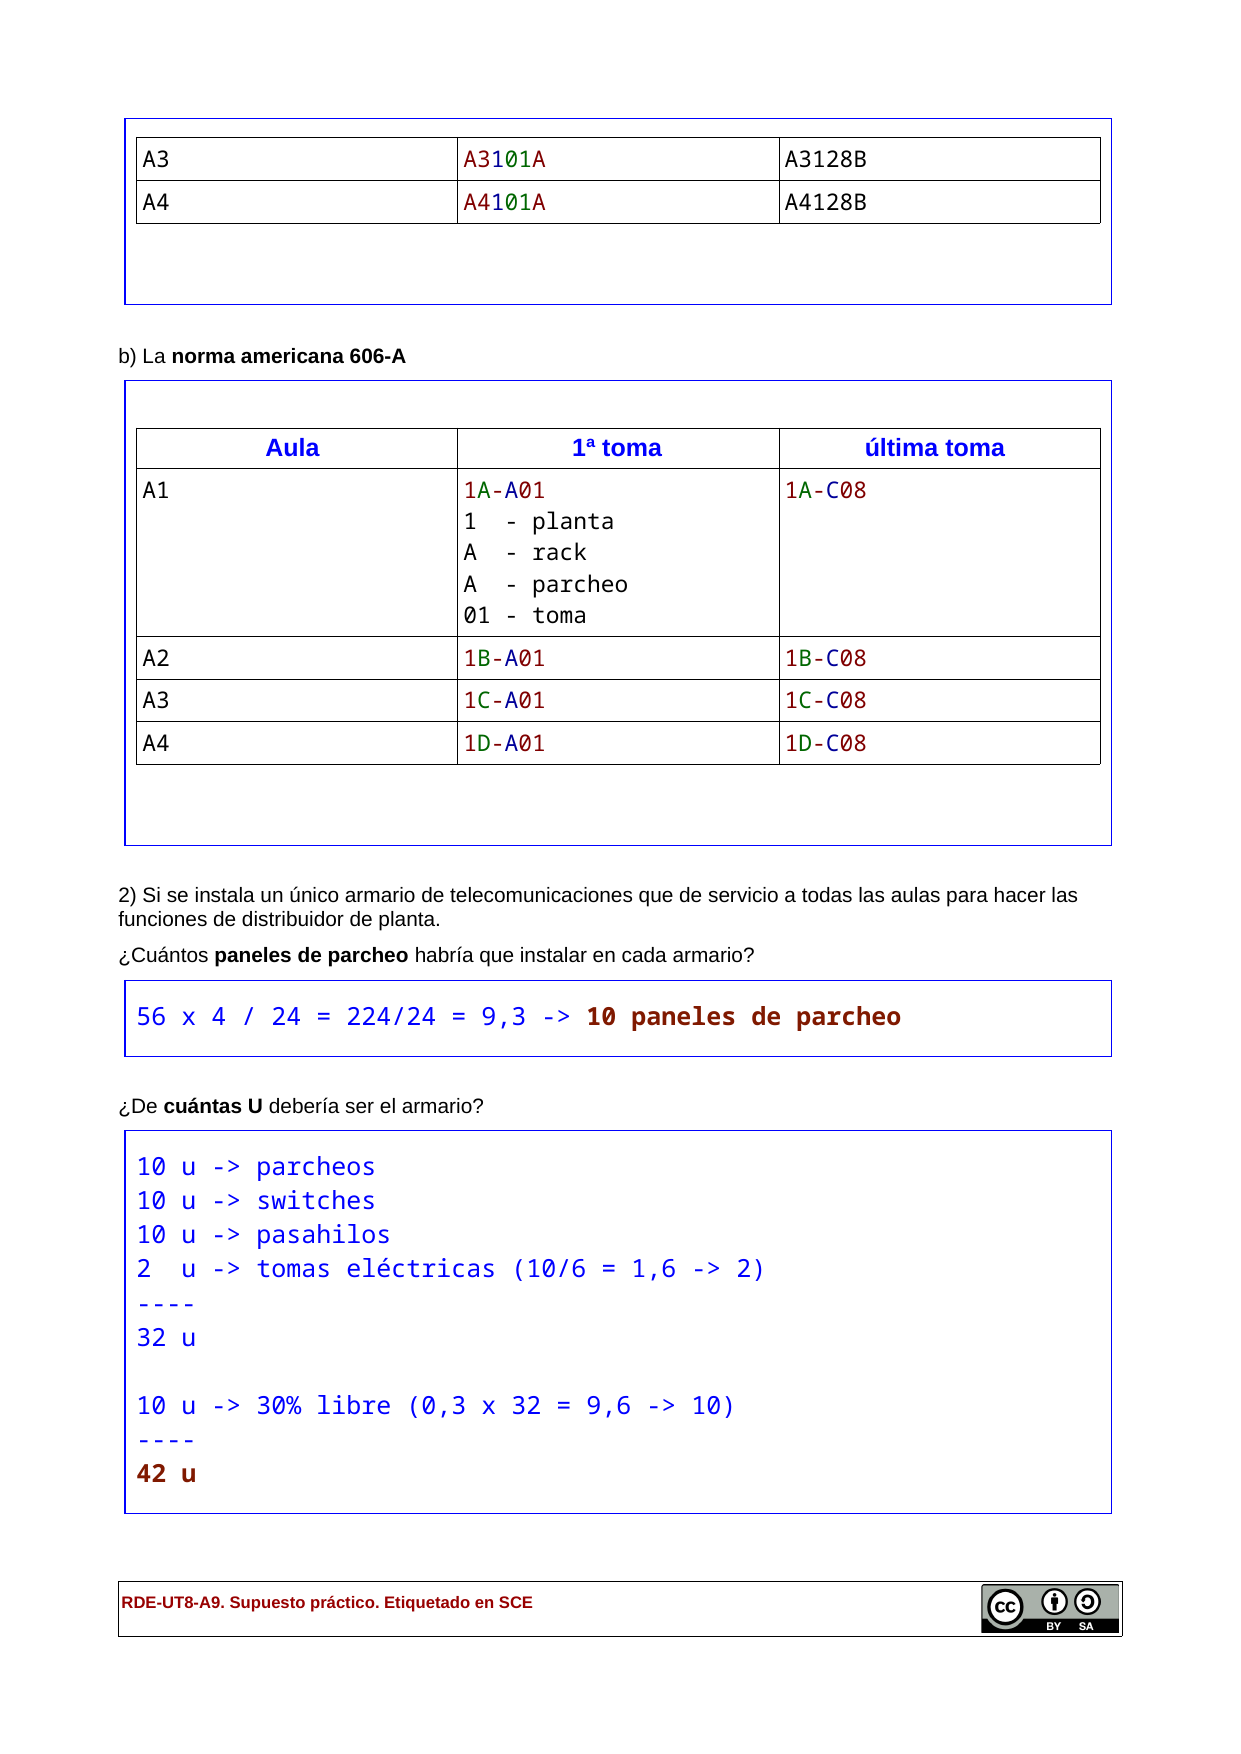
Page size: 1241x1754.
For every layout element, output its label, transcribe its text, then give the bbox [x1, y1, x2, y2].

table_cell 1D-C08 [780, 722, 1100, 764]
table_cell 1B-C08 [780, 637, 1100, 678]
table_cell 1C-A01 [458, 680, 779, 721]
table_header 56 x 4 / 24 = 224/24 = 9,3 -> 10 paneles de parcheo [126, 981, 1111, 1056]
table_header última toma [780, 429, 1100, 468]
text 2) Si se instala un único armario de telecomunicaciones que de servicio a todas las aulas para hacer las funciones de distribuidor de planta. [118, 883, 1122, 931]
table_header [126, 381, 1111, 845]
table_cell 1C-C08 [780, 680, 1100, 721]
text b) La norma americana 606-A [118, 344, 1122, 368]
picture [981, 1584, 1119, 1633]
table_cell A3 [137, 138, 457, 180]
table_cell A2 [137, 637, 457, 678]
table_cell A3101A [458, 138, 779, 180]
table_cell 1A-C08 [780, 469, 1100, 636]
table_cell A4101A [458, 181, 779, 222]
table_cell A4 [137, 722, 457, 764]
table_header [126, 119, 1111, 304]
table_cell A3 [137, 680, 457, 721]
table_cell A1 [137, 469, 457, 636]
text ¿Cuántos paneles de parcheo habría que instalar en cada armario? [118, 943, 1122, 967]
text ¿De cuántas U debería ser el armario? [118, 1094, 1122, 1118]
table_cell 1B-A01 [458, 637, 779, 678]
table_cell A4128B [780, 181, 1100, 222]
table_header 10 u -> parcheos 10 u -> switches 10 u -> pasahilos 2 u -> tomas eléctricas (10/6 = 1,6 -> 2) ---- 32 u 10 u -> 30% libre (0,3 x 32 = 9,6 -> 10) ---- 42 u [126, 1131, 1111, 1513]
table_cell A3128B [780, 138, 1100, 180]
table_cell 1A-A01 1 - planta A - rack A - parcheo 01 - toma [458, 469, 779, 636]
table_cell 1D-A01 [458, 722, 779, 764]
table_header Aula [137, 429, 457, 468]
table_cell A4 [137, 181, 457, 222]
table_header 1ª toma [458, 429, 779, 468]
